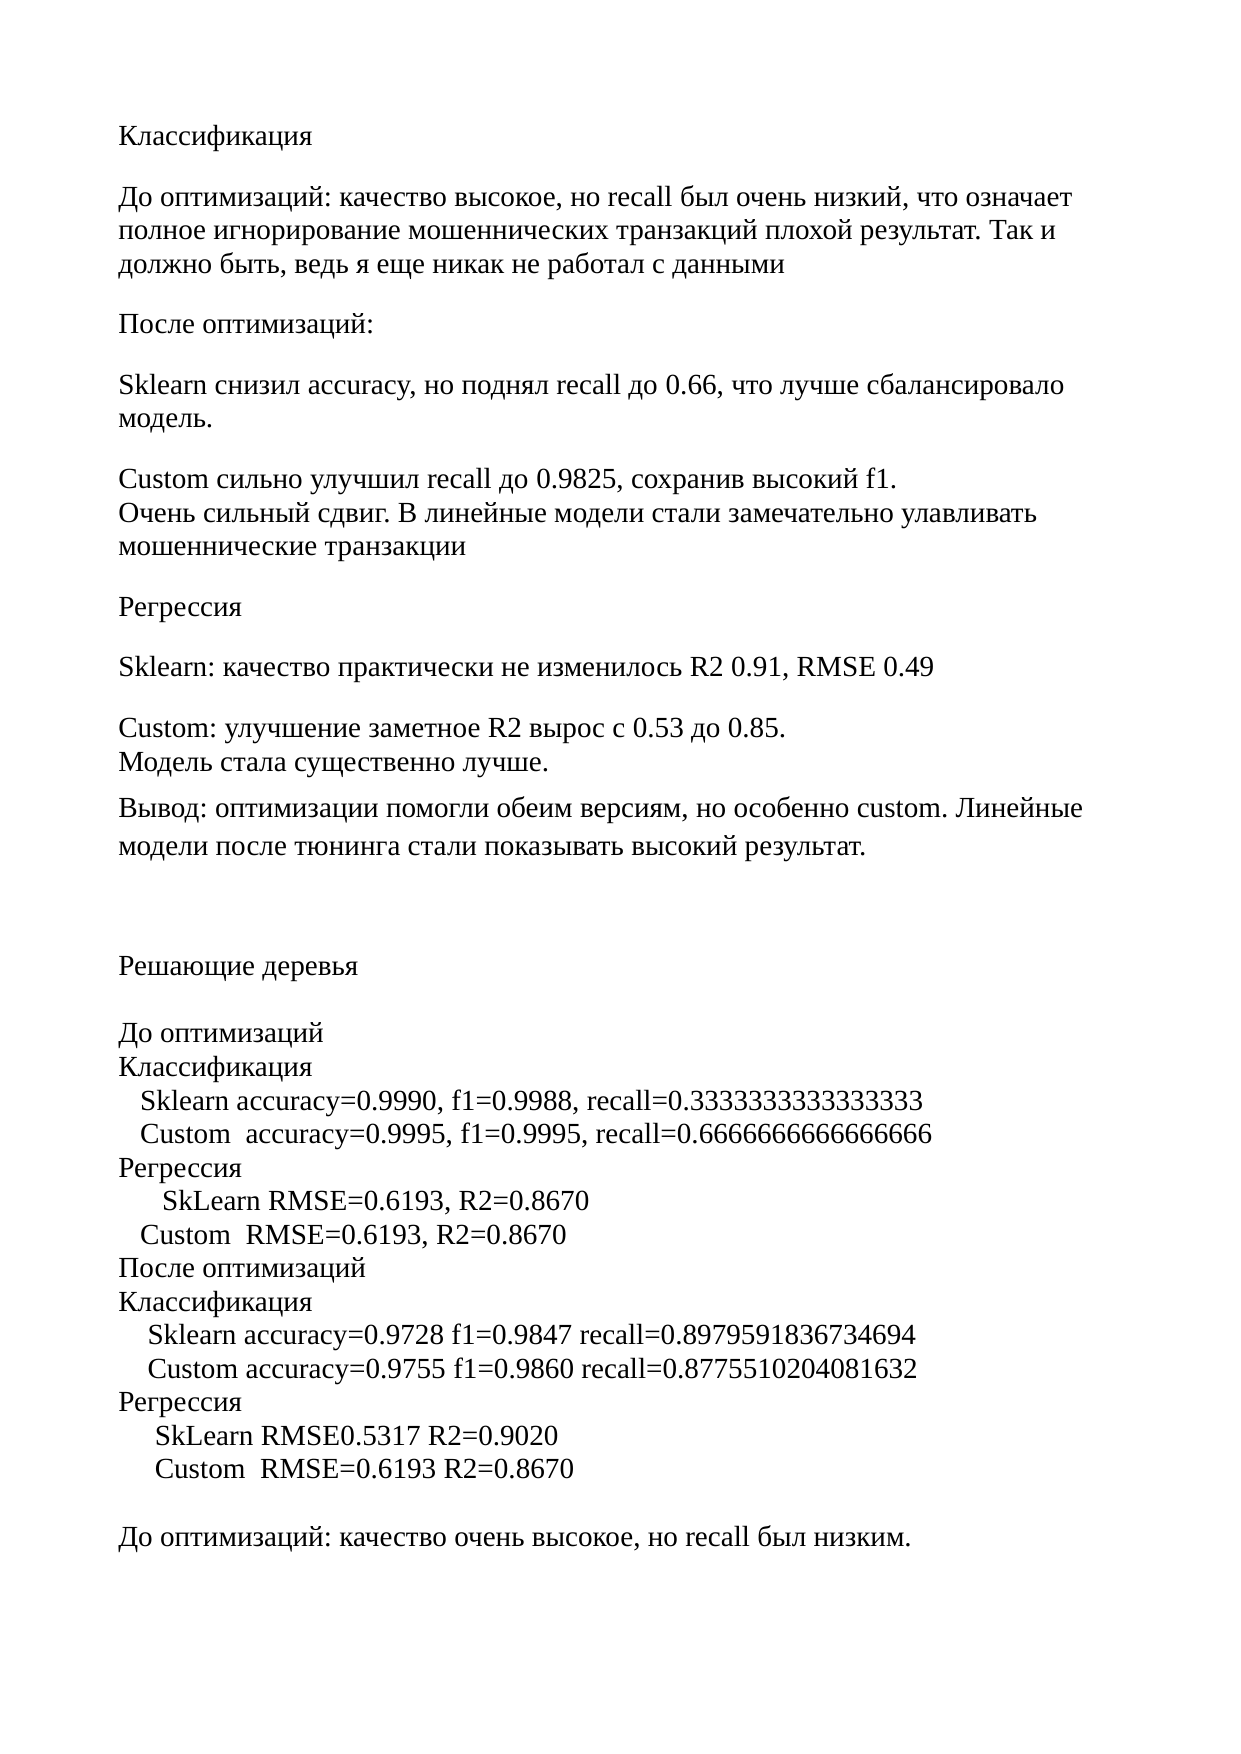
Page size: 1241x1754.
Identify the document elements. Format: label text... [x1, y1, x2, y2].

subtitle Классификация [118, 118, 1122, 152]
text До оптимизаций [118, 1016, 1122, 1049]
text Вывод: оптимизации помогли обеим версиям, но особенно custom. Линейные модели после тюнинга стали показывать высокий результат. [118, 790, 1122, 862]
text SkLearn RMSE=0.6193, R2=0.8670 [118, 1183, 1122, 1217]
text Custom accuracy=0.9755 f1=0.9860 recall=0.8775510204081632 [118, 1351, 1122, 1384]
text Sklearn accuracy=0.9990, f1=0.9988, recall=0.3333333333333333 [118, 1083, 1122, 1116]
text Custom accuracy=0.9995, f1=0.9995, recall=0.6666666666666666 [118, 1116, 1122, 1150]
text Регрессия [118, 1150, 1122, 1183]
text Решающие деревья [118, 948, 1122, 982]
subtitle Регрессия [118, 589, 1122, 622]
subtitle После оптимизаций: [118, 306, 1122, 340]
subtitle Sklearn: качество практически не изменилось R2 0.91, RMSE 0.49 [118, 649, 1122, 683]
text Регрессия [118, 1384, 1122, 1418]
text Классификация Sklearn accuracy=0.9728 f1=0.9847 recall=0.8979591836734694 [118, 1284, 1122, 1351]
subtitle Custom сильно улучшил recall до 0.9825, сохранив высокий f1. Очень сильный сдвиг. В линейные модели стали замечательно улавливать мошеннические транзакции [118, 461, 1122, 562]
text SkLearn RMSE0.5317 R2=0.9020 Custom RMSE=0.6193 R2=0.8670 [118, 1418, 1122, 1485]
text Custom RMSE=0.6193, R2=0.8670 После оптимизаций [118, 1217, 1122, 1284]
subtitle До оптимизаций: качество высокое, но recall был очень низкий, что означает полное игнорирование мошеннических транзакций плохой результат. Так и должно быть, ведь я еще никак не работал с данными [118, 179, 1122, 279]
text До оптимизаций: качество очень высокое, но recall был низким. [118, 1519, 1122, 1552]
text Классификация [118, 1049, 1122, 1083]
subtitle Custom: улучшение заметное R2 вырос с 0.53 до 0.85. Модель стала существенно лучше. [118, 710, 1122, 777]
subtitle Sklearn снизил accuracy, но поднял recall до 0.66, что лучше сбалансировало модель. [118, 367, 1122, 434]
